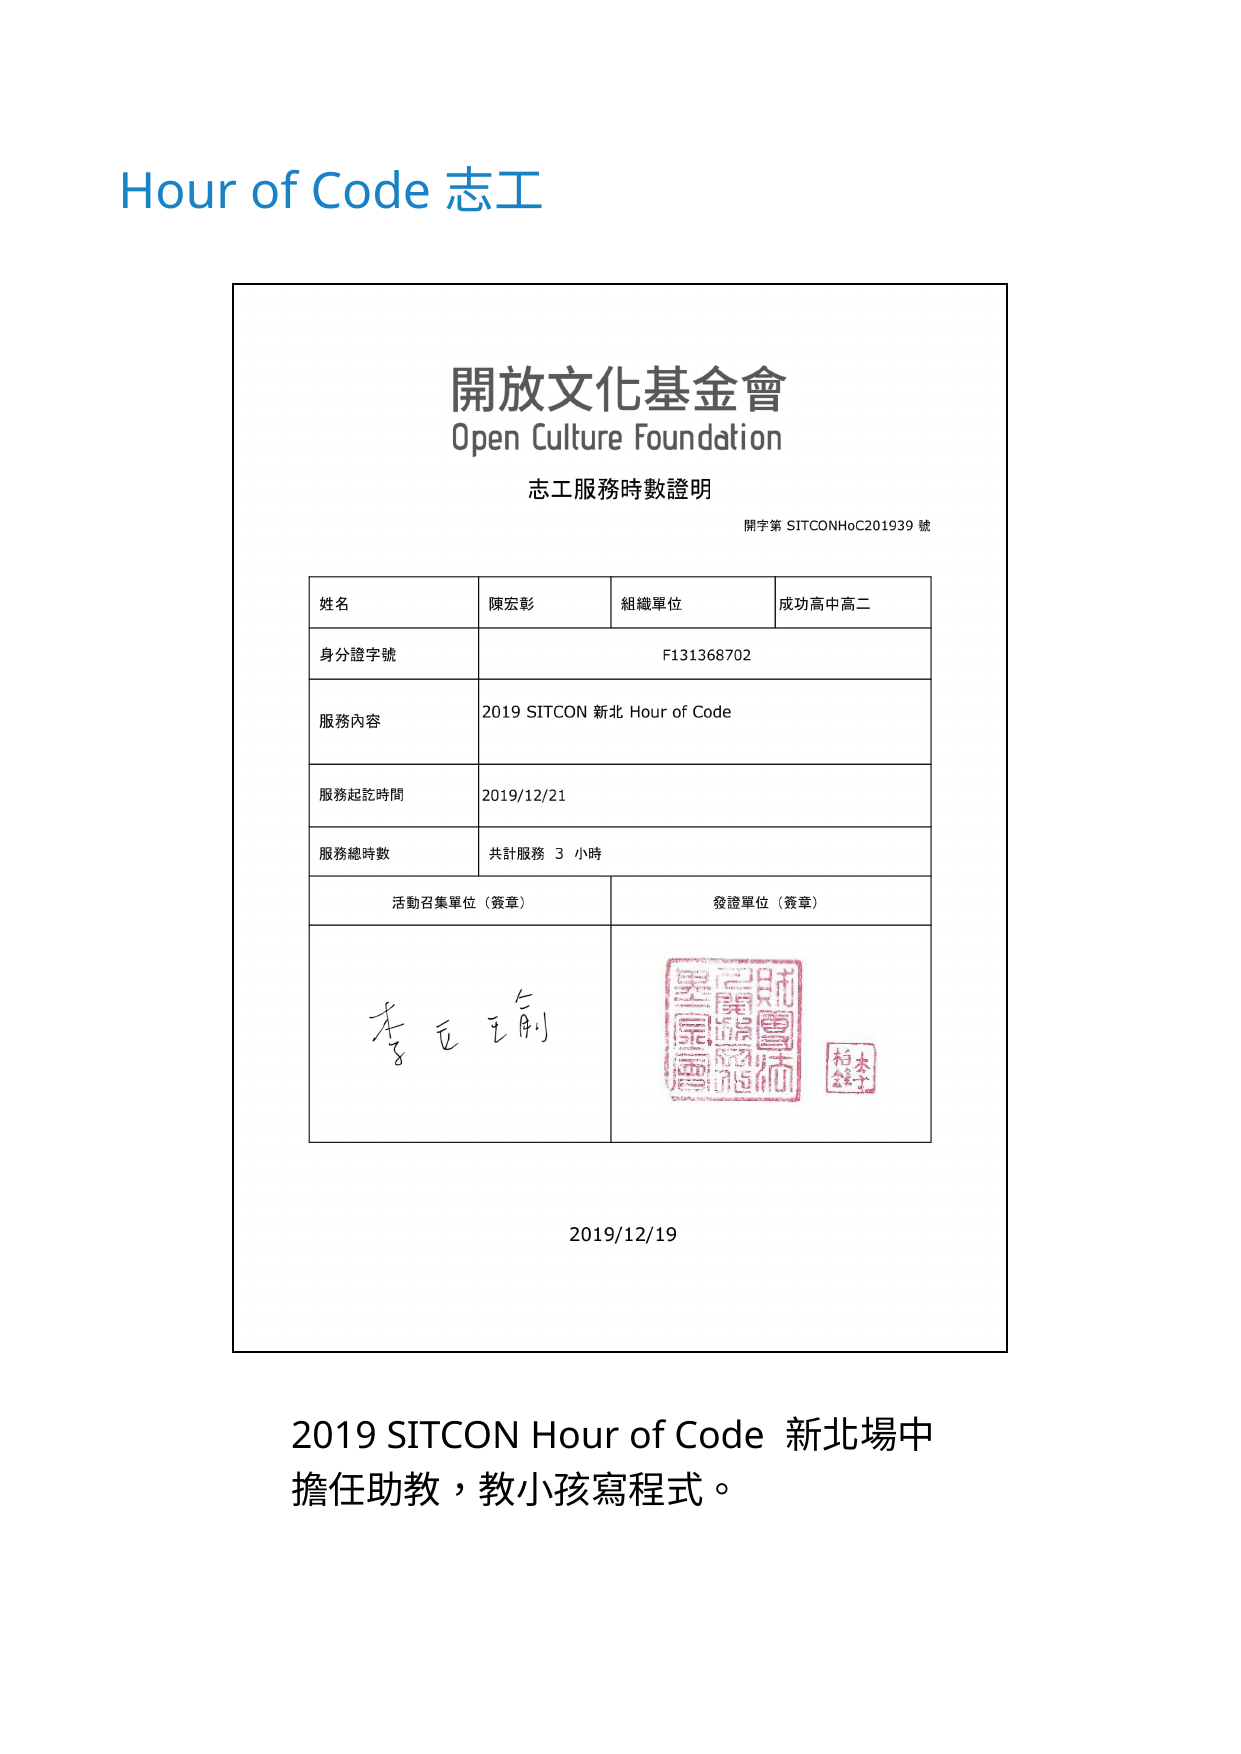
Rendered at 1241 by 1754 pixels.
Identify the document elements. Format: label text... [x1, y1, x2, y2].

subtitle Hour of Code 志工 [118, 151, 1122, 223]
picture [236, 287, 1004, 1348]
